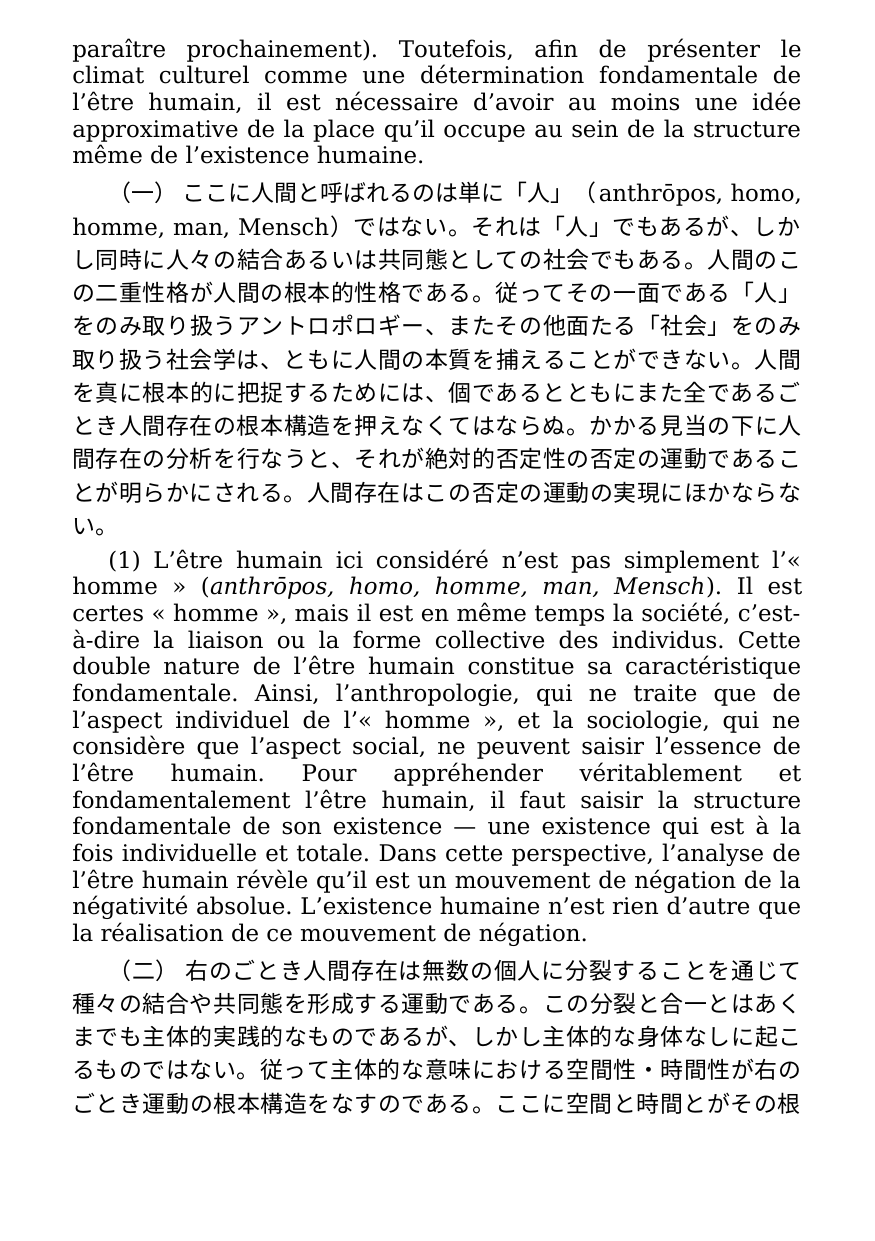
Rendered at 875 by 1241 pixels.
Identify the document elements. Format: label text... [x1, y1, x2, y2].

text （二） 右のごとき人間存在は無数の個人に分裂することを通じて種々の結合や共同態を形成する運動である。この分裂と合一とはあくまでも主体的実践的なものであるが、しかし主体的な身体なしに起こるものではない。従って主体的な意味における空間性・時間性が右のごとき運動の根本構造をなすのである。ここに空間と時間とがその根 [72, 953, 802, 1119]
text paraître prochainement). Toutefois, afin de présenter le climat culturel comme une détermination fondamentale de l’être humain, il est nécessaire d’avoir au moins une idée approximative de la place qu’il occupe au sein de la structure même de l’existence humaine. [72, 36, 802, 169]
text (1) L’être humain ici considéré n’est pas simplement l’« homme » (anthrōpos, homo, homme, man, Mensch). Il est certes « homme », mais il est en même temps la société, c’est-à-dire la liaison ou la forme collective des individus. Cette double nature de l’être humain constitue sa caractéristique fondamentale. Ainsi, l’anthropologie, qui ne traite que de l’aspect individuel de l’« homme », et la sociologie, qui ne considère que l’aspect social, ne peuvent saisir l’essence de l’être humain. Pour appréhender véritablement et fondamentalement l’être humain, il faut saisir la structure fondamentale de son existence — une existence qui est à la fois individuelle et totale. Dans cette perspective, l’analyse de l’être humain révèle qu’il est un mouvement de négation de la négativité absolue. L’existence humaine n’est rien d’autre que la réalisation de ce mouvement de négation. [72, 547, 802, 947]
text （一） ここに人間と呼ばれるのは単に「人」（anthrōpos, homo, homme, man, Mensch）ではない。それは「人」でもあるが、しかし同時に人々の結合あるいは共同態としての社会でもある。人間のこの二重性格が人間の根本的性格である。従ってその一面である「人」をのみ取り扱うアントロポロギー、またその他面たる「社会」をのみ取り扱う社会学は、ともに人間の本質を捕えることができない。人間を真に根本的に把捉するためには、個であるとともにまた全であるごとき人間存在の根本構造を押えなくてはならぬ。かかる見当の下に人間存在の分析を行なうと、それが絶対的否定性の否定の運動であることが明らかにされる。人間存在はこの否定の運動の実現にほかならない。 [72, 175, 802, 541]
